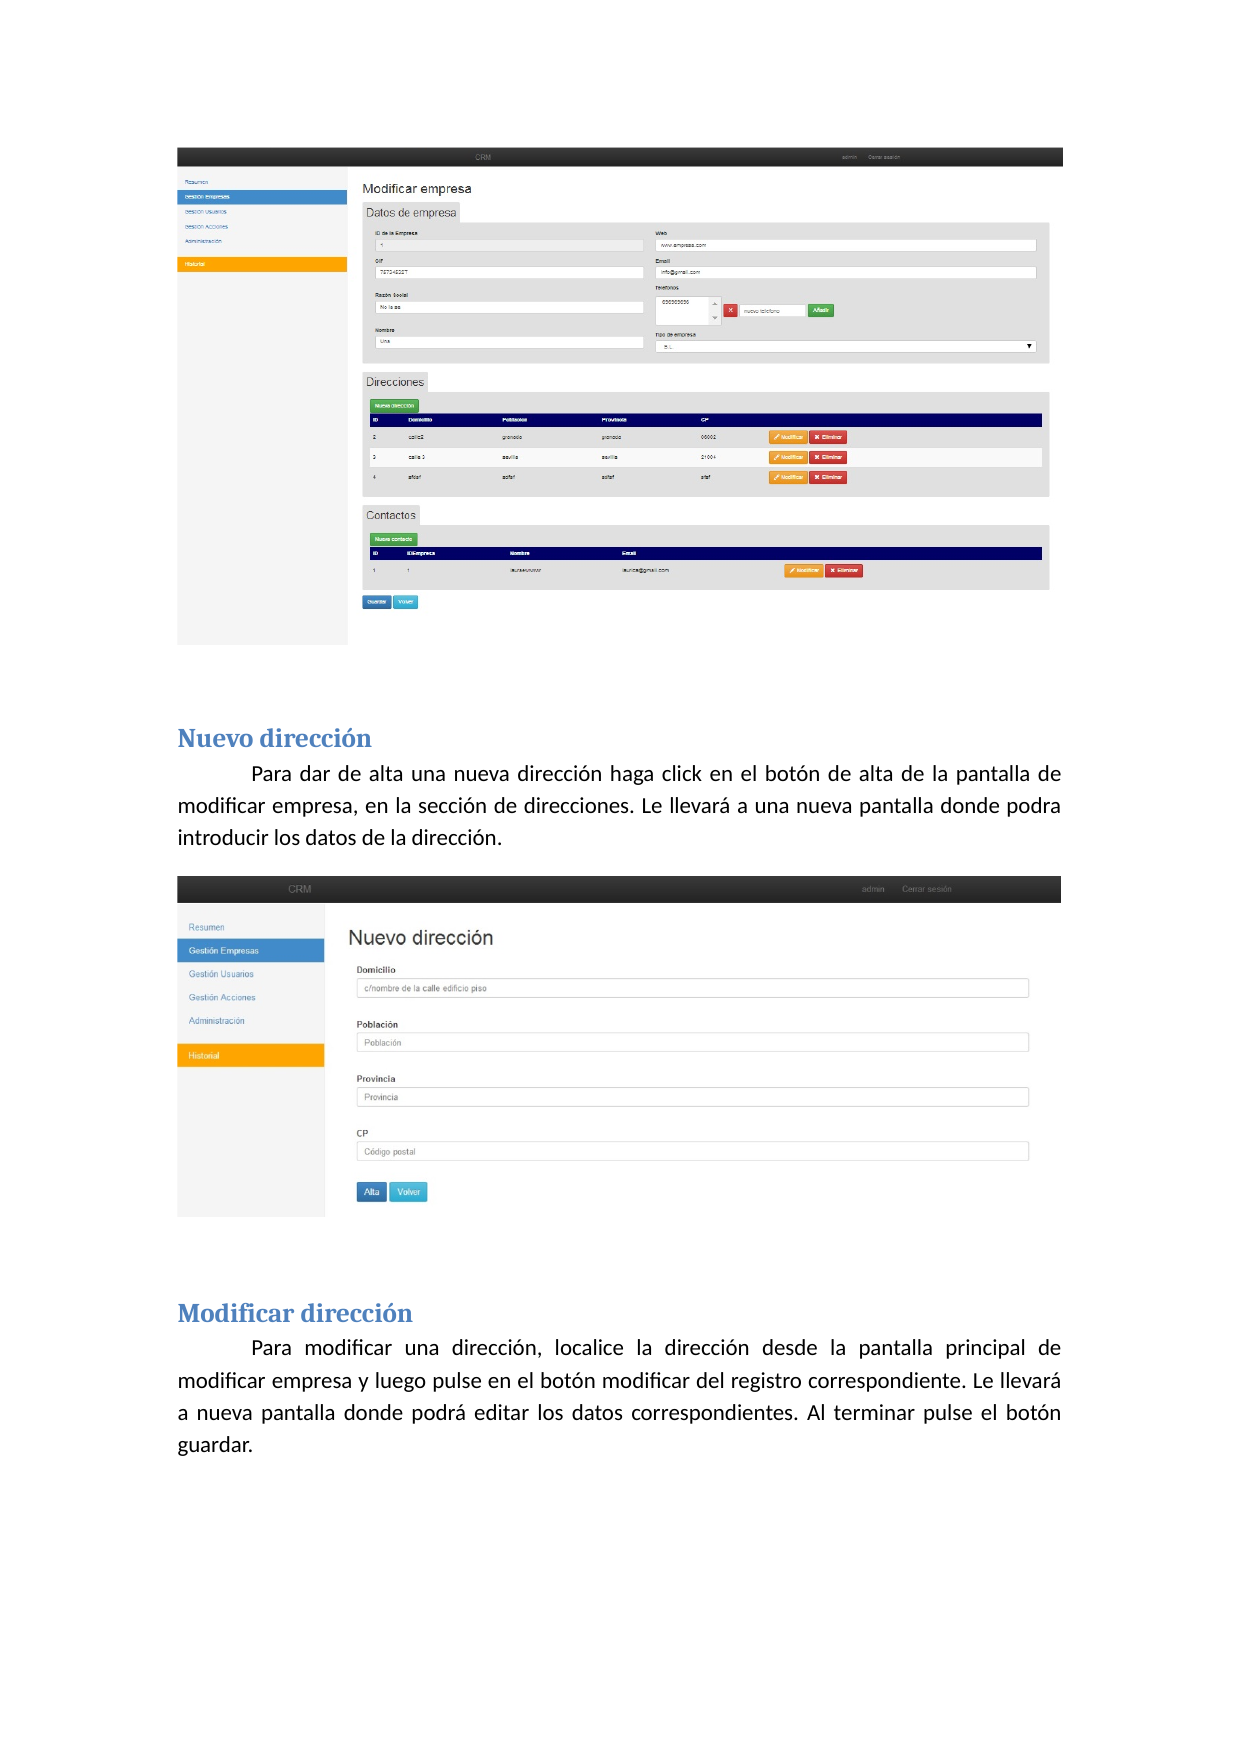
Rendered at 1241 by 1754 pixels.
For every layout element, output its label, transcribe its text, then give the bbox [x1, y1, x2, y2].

picture [177, 876, 1061, 1217]
text Para modificar una dirección, localice la dirección desde la pantalla principal de modificar empresa y luego pulse en el botón modificar del registro correspondiente. Le llevará a nueva pantalla donde podrá editar los datos correspondientes. Al terminar pulse el botón guardar. [177, 1333, 1063, 1458]
text Para dar de alta una nueva dirección haga click en el botón de alta de la pantalla de modificar empresa, en la sección de direcciones. Le llevará a una nueva pantalla donde podra introducir los datos de la dirección. [177, 759, 1063, 851]
subtitle Modificar dirección [177, 1298, 1063, 1329]
subtitle Nuevo dirección [177, 723, 1063, 754]
picture [177, 147, 1063, 645]
